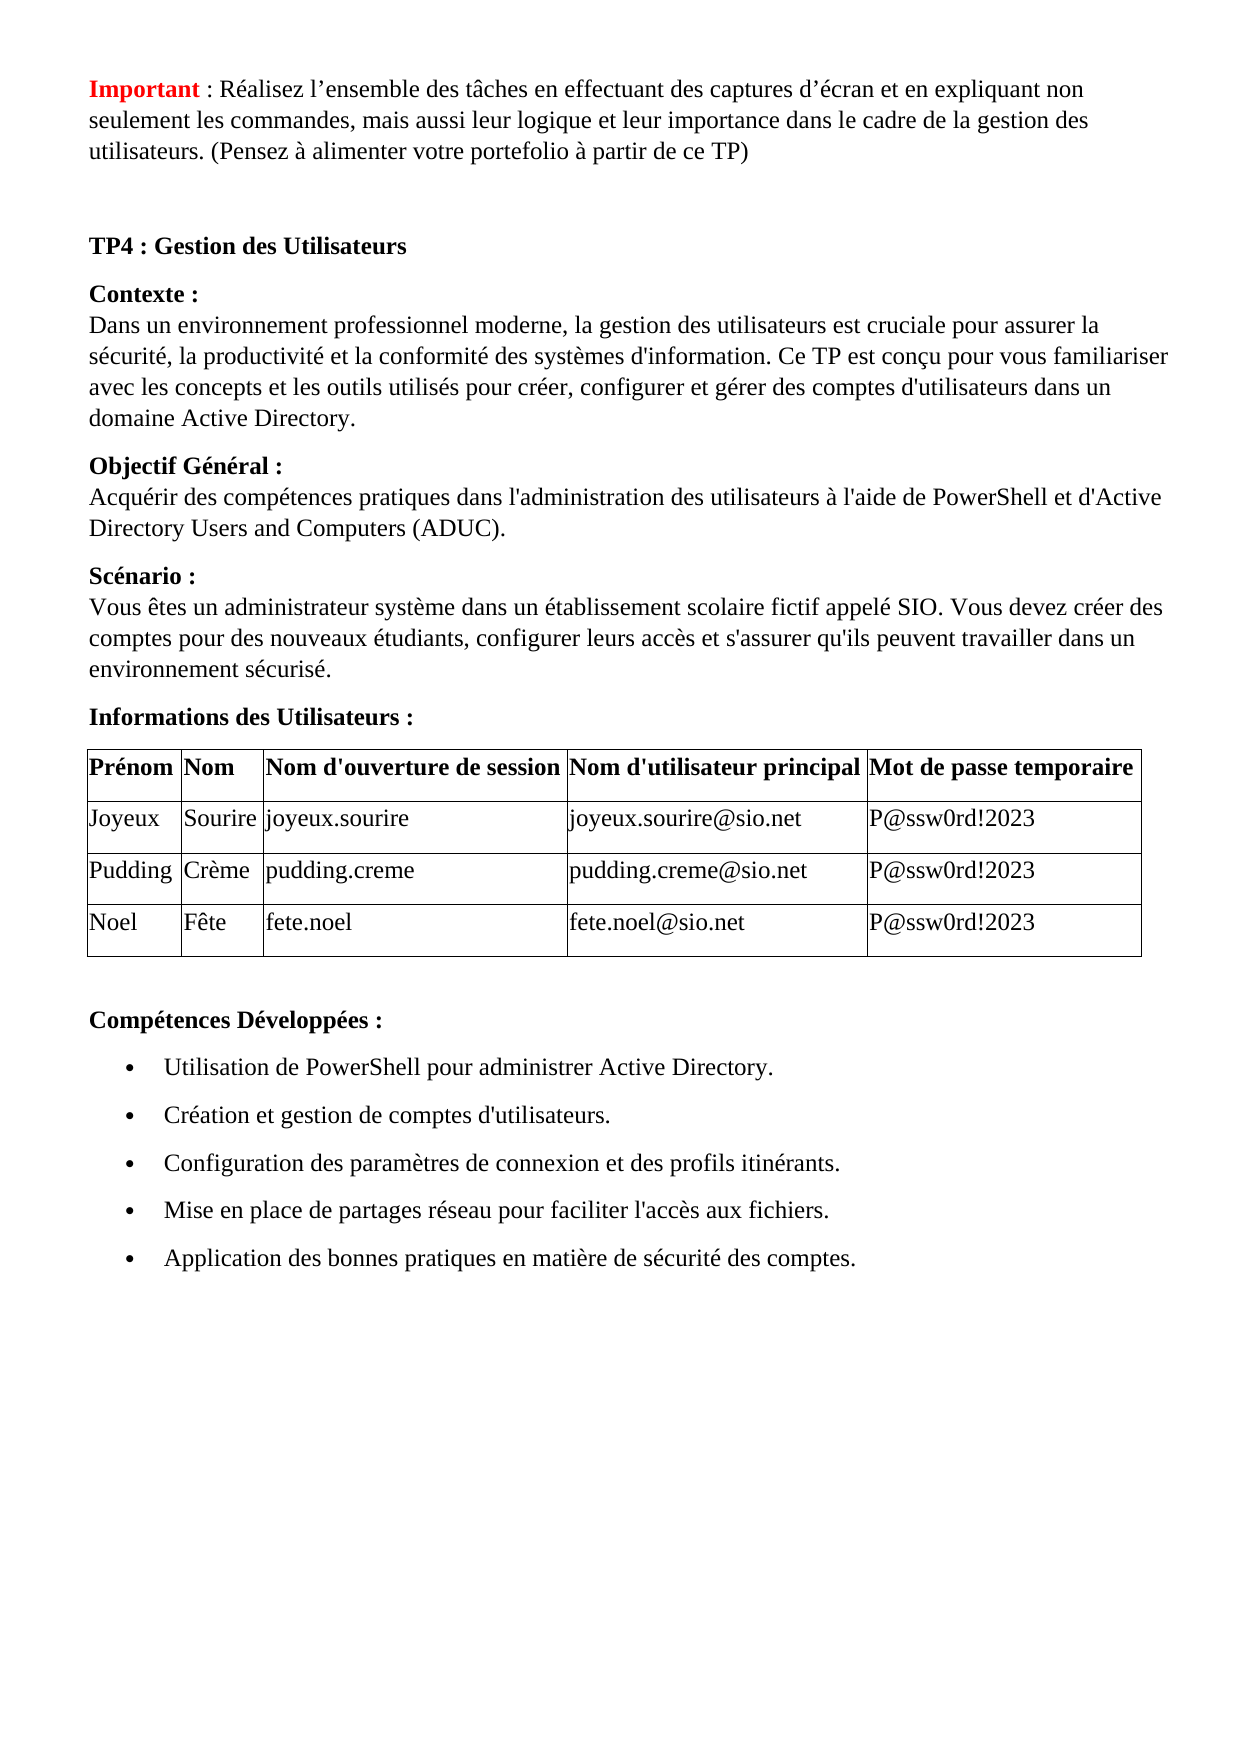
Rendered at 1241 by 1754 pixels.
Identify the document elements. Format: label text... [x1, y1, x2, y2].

table_cell Crème [182, 854, 263, 904]
text Scénario : Vous êtes un administrateur système dans un établissement scolaire fictif appelé SIO. Vous devez créer des comptes pour des nouveaux étudiants, configurer leurs accès et s'assurer qu'ils peuvent travailler dans un environnement sécurisé. [89, 561, 1181, 683]
table_cell P@ssw0rd!2023 [868, 905, 1141, 956]
table_header Nom [182, 750, 263, 801]
table_cell joyeux.sourire@sio.net [568, 802, 867, 853]
list Configuration des paramètres de connexion et des profils itinérants. [126, 1148, 1181, 1177]
table_cell pudding.creme [264, 854, 567, 904]
table_cell Pudding [88, 854, 181, 904]
text Objectif Général : Acquérir des compétences pratiques dans l'administration des utilisateurs à l'aide de PowerShell et d'Active Directory Users and Computers (ADUC). [89, 451, 1181, 542]
text Compétences Développées : [89, 1005, 1181, 1033]
text Important : Réalisez l’ensemble des tâches en effectuant des captures d’écran et en expliquant non seulement les commandes, mais aussi leur logique et leur importance dans le cadre de la gestion des utilisateurs. (Pensez à alimenter votre portefolio à partir de ce TP) [89, 74, 1181, 165]
text Informations des Utilisateurs : [89, 702, 1181, 730]
text Contexte : Dans un environnement professionnel moderne, la gestion des utilisateurs est cruciale pour assurer la sécurité, la productivité et la conformité des systèmes d'information. Ce TP est conçu pour vous familiariser avec les concepts et les outils utilisés pour créer, configurer et gérer des comptes d'utilisateurs dans un domaine Active Directory. [89, 279, 1181, 432]
table_cell fete.noel@sio.net [568, 905, 867, 956]
list Création et gestion de comptes d'utilisateurs. [126, 1100, 1181, 1129]
table_cell P@ssw0rd!2023 [868, 854, 1141, 904]
table_header Mot de passe temporaire [868, 750, 1141, 801]
table_cell joyeux.sourire [264, 802, 567, 853]
table_cell fete.noel [264, 905, 567, 956]
list Application des bonnes pratiques en matière de sécurité des comptes. [126, 1243, 1181, 1272]
list Utilisation de PowerShell pour administrer Active Directory. [126, 1052, 1181, 1081]
table_cell pudding.creme@sio.net [568, 854, 867, 904]
list Mise en place de partages réseau pour faciliter l'accès aux fichiers. [126, 1196, 1181, 1224]
table_header Nom d'utilisateur principal [568, 750, 867, 801]
table_cell Noel [88, 905, 181, 956]
table_cell Fête [182, 905, 263, 956]
table_cell Sourire [182, 802, 263, 853]
text TP4 : Gestion des Utilisateurs [89, 231, 1181, 260]
table_cell P@ssw0rd!2023 [868, 802, 1141, 853]
table_header Nom d'ouverture de session [264, 750, 567, 801]
table_cell Joyeux [88, 802, 181, 853]
table_header Prénom [88, 750, 181, 801]
